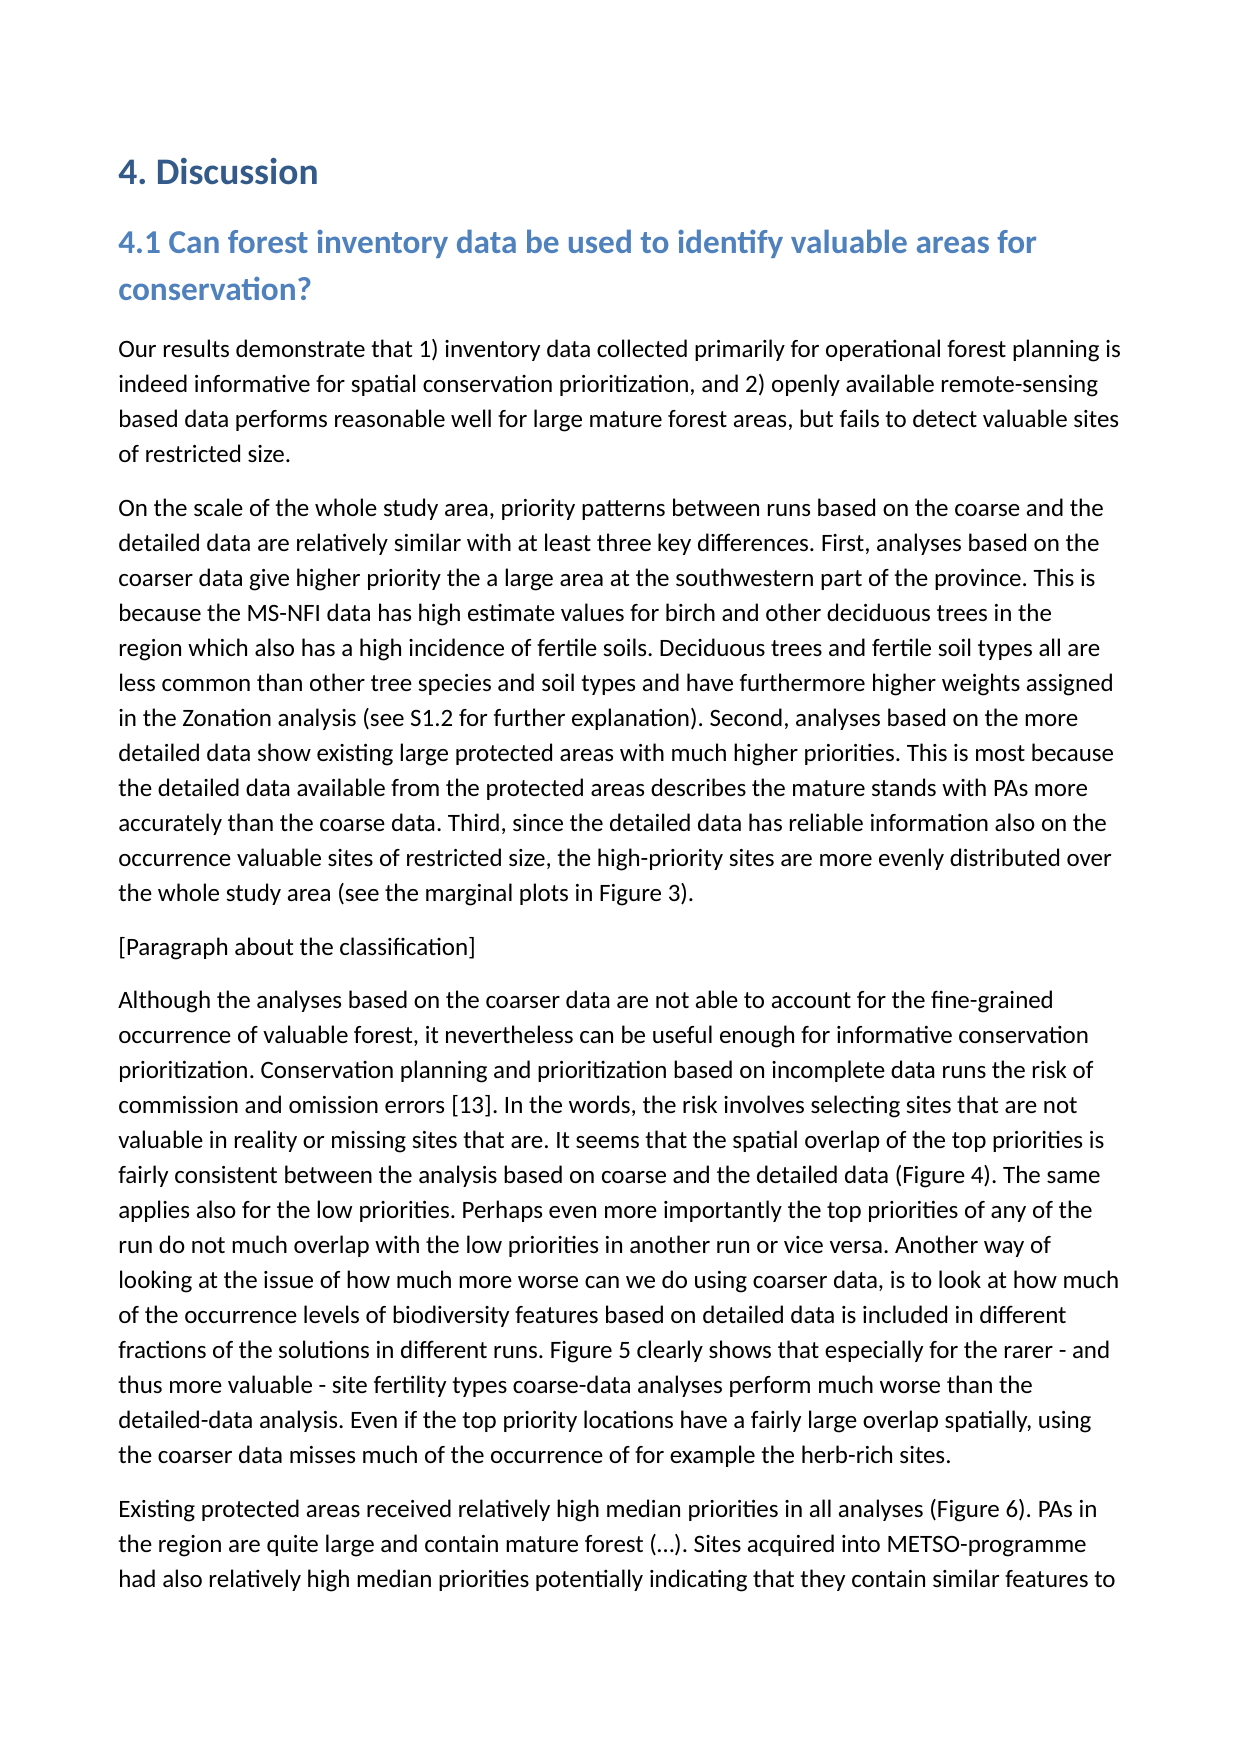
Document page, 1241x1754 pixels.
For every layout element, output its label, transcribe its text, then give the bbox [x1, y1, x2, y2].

subtitle 4. Discussion [118, 148, 1122, 193]
text Although the analyses based on the coarser data are not able to account for the fine-grained occurrence of valuable forest, it nevertheless can be useful enough for informative conservation prioritization. Conservation planning and prioritization based on incomplete data runs the risk of commission and omission errors [13]⁠. In the words, the risk involves selecting sites that are not valuable in reality or missing sites that are. It seems that the spatial overlap of the top priorities is fairly consistent between the analysis based on coarse and the detailed data (Figure 4). The same applies also for the low priorities. Perhaps even more importantly the top priorities of any of the run do not much overlap with the low priorities in another run or vice versa. Another way of looking at the issue of how much more worse can we do using coarser data, is to look at how much of the occurrence levels of biodiversity features based on detailed data is included in different fractions of the solutions in different runs. Figure 5 clearly shows that especially for the rarer - and thus more valuable - site fertility types coarse-data analyses perform much worse than the detailed-data analysis. Even if the top priority locations have a fairly large overlap spatially, using the coarser data misses much of the occurrence of for example the herb-rich sites. [118, 985, 1122, 1470]
text Our results demonstrate that 1) inventory data collected primarily for operational forest planning is indeed informative for spatial conservation prioritization, and 2) openly available remote-sensing based data performs reasonable well for large mature forest areas, but fails to detect valuable sites of restricted size. [118, 333, 1122, 469]
subtitle 4.1 Can forest inventory data be used to identify valuable areas for conservation? [118, 221, 1122, 309]
text [Paragraph about the classification] [118, 931, 1122, 961]
text On the scale of the whole study area, priority patterns between runs based on the coarse and the detailed data are relatively similar with at least three key differences. First, analyses based on the coarser data give higher priority the a large area at the southwestern part of the province. This is because the MS-NFI data has high estimate values for birch and other deciduous trees in the region which also has a high incidence of fertile soils. Deciduous trees and fertile soil types all are less common than other tree species and soil types and have furthermore higher weights assigned in the Zonation analysis (see S1.2 for further explanation). Second, analyses based on the more detailed data show existing large protected areas with much higher priorities. This is most because the detailed data available from the protected areas describes the mature stands with PAs more accurately than the coarse data. Third, since the detailed data has reliable information also on the occurrence valuable sites of restricted size, the high-priority sites are more evenly distributed over the whole study area (see the marginal plots in Figure 3). [118, 492, 1122, 908]
text Existing protected areas received relatively high median priorities in all analyses (Figure 6). PAs in the region are quite large and contain mature forest (…). Sites acquired into METSO-programme had also relatively high median priorities potentially indicating that they contain similar features to [118, 1493, 1122, 1594]
